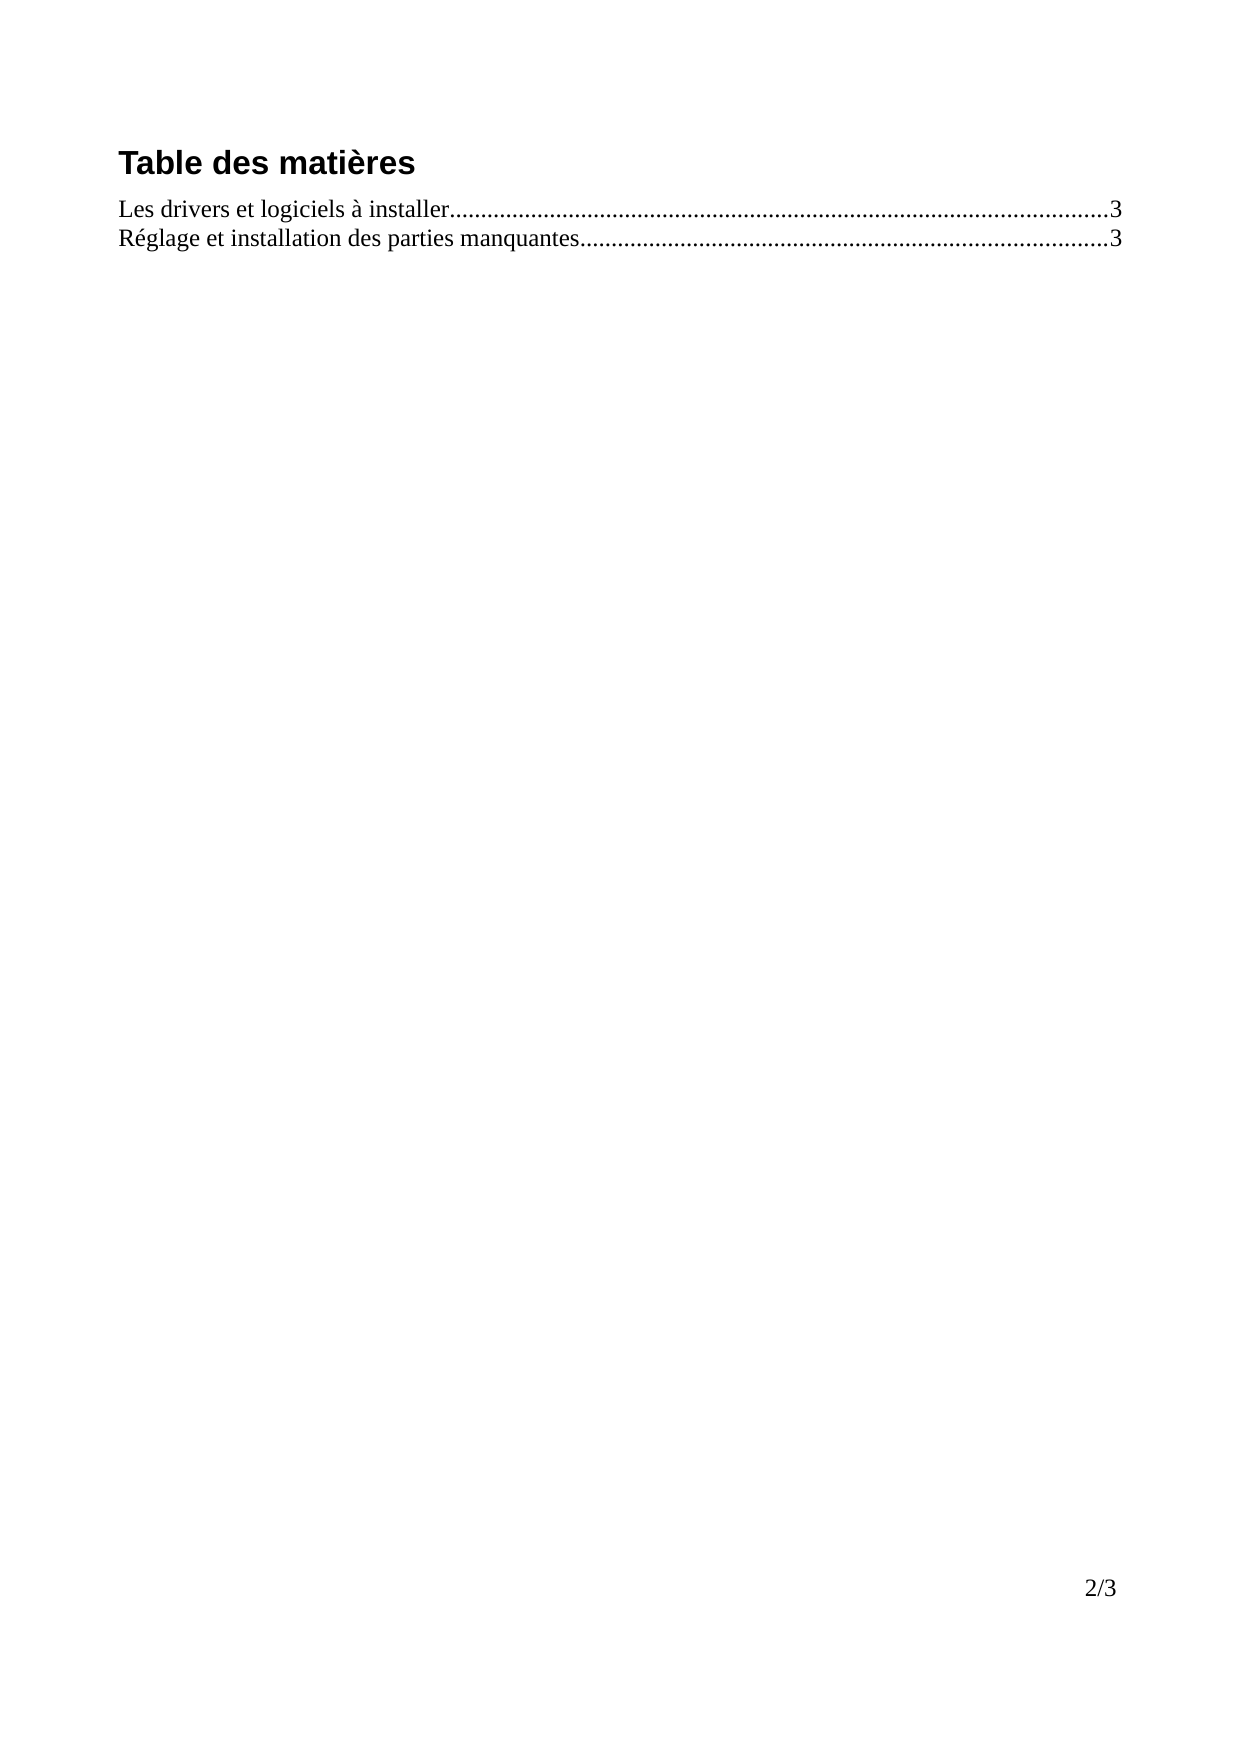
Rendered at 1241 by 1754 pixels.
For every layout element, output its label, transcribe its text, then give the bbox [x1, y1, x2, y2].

text Réglage et installation des parties manquantes 3 [118, 223, 1122, 252]
subtitle Table des matières [118, 143, 1122, 182]
text Les drivers et logiciels à installer 3 [118, 194, 1122, 223]
